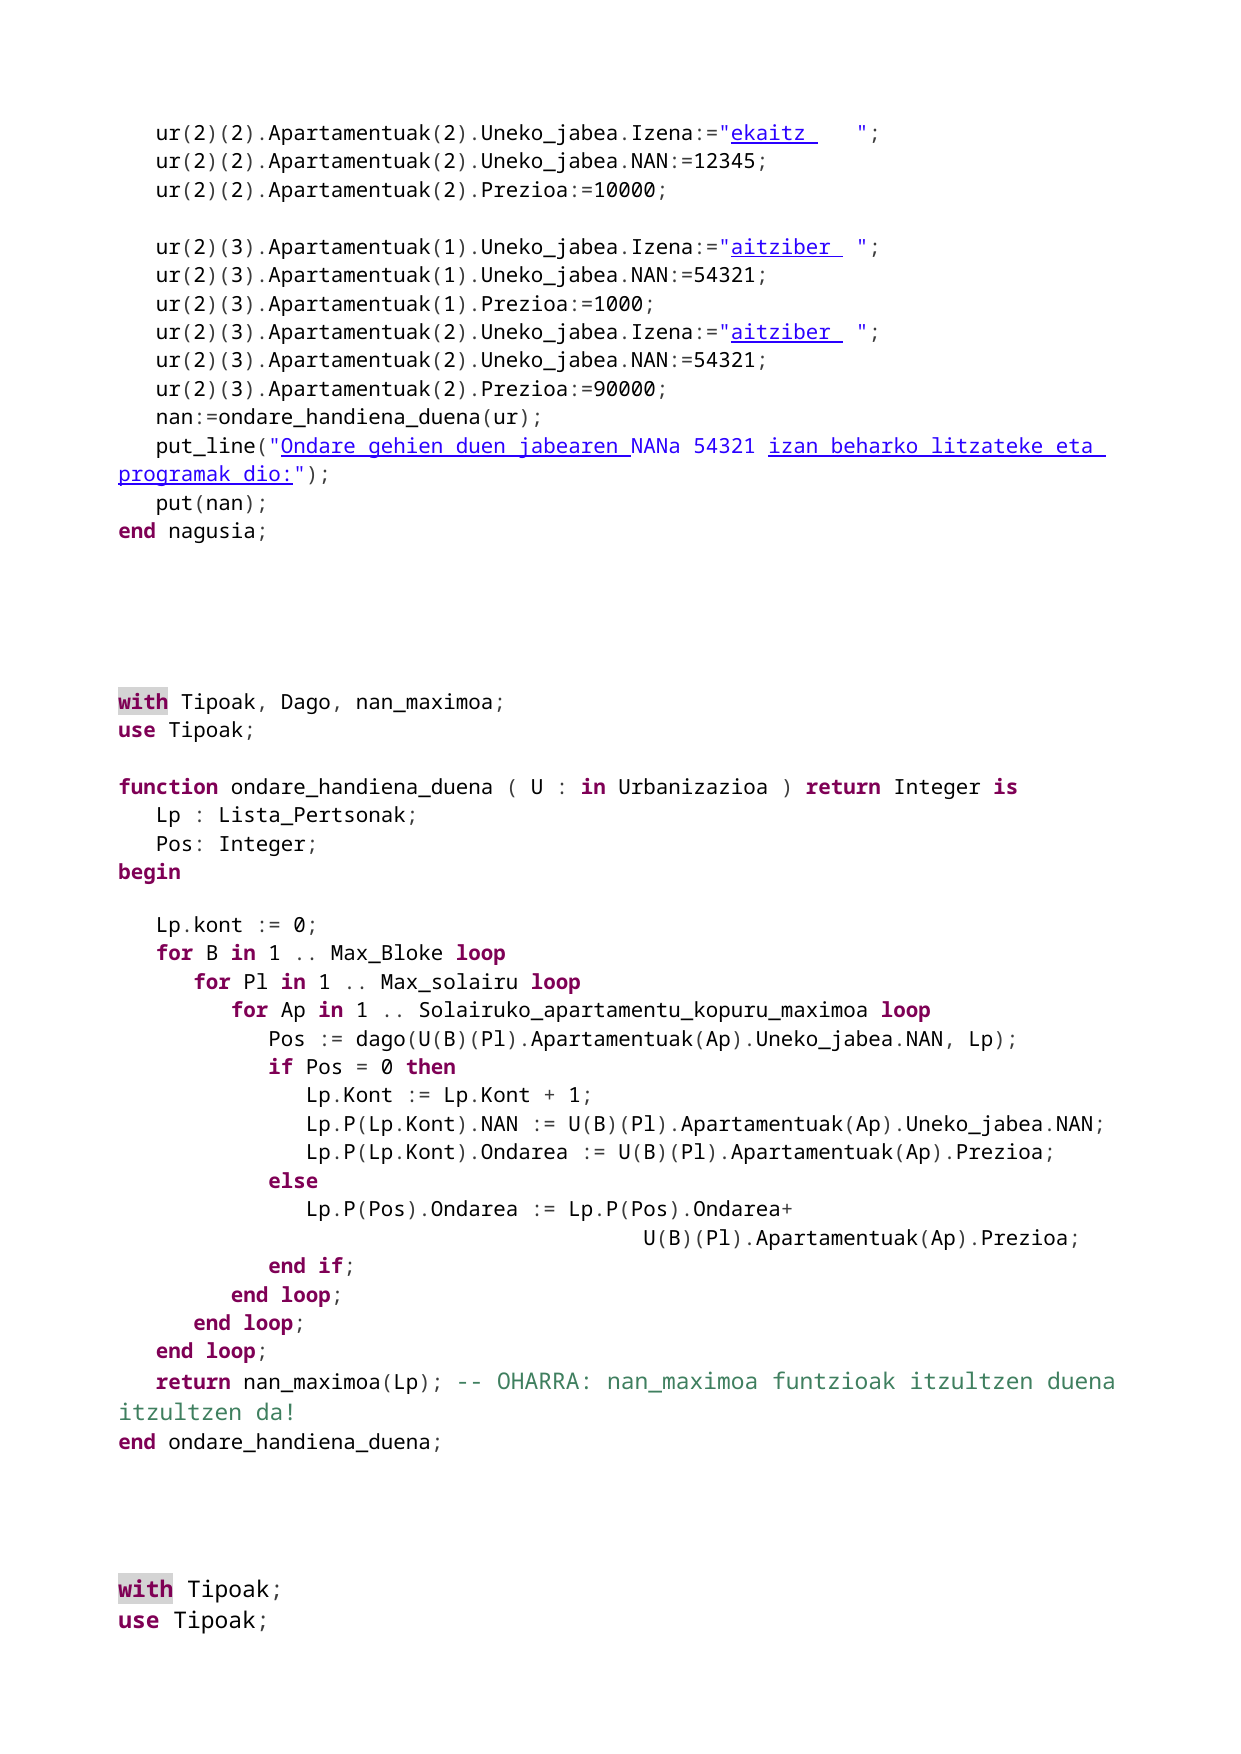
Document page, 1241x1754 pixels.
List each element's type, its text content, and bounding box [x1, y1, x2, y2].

text for B in 1 .. Max_Bloke loop [118, 938, 1122, 967]
text for Pl in 1 .. Max_solairu loop [118, 967, 1122, 995]
text Lp.P(Pos).Ondarea := Lp.P(Pos).Ondarea+ [118, 1194, 1122, 1223]
text with Tipoak; [118, 1572, 1122, 1604]
text if Pos = 0 then [118, 1052, 1122, 1081]
text Lp.P(Lp.Kont).NAN := U(B)(Pl).Apartamentuak(Ap).Uneko_jabea.NAN; [118, 1109, 1122, 1137]
text use Tipoak; [118, 715, 1122, 744]
text ur(2)(2).Apartamentuak(2).Prezioa:=10000; [118, 175, 1122, 203]
text ur(2)(2).Apartamentuak(2).Uneko_jabea.NAN:=12345; [118, 147, 1122, 175]
text return nan_maximoa(Lp); -- OHARRA: nan_maximoa funtzioak itzultzen duena itzultzen da! [118, 1365, 1122, 1427]
text put_line("Ondare gehien duen jabearen NANa 54321 izan beharko litzateke eta programak dio:"); [118, 431, 1122, 488]
text ur(2)(3).Apartamentuak(2).Prezioa:=90000; [118, 374, 1122, 402]
text nan:=ondare_handiena_duena(ur); [118, 402, 1122, 431]
text U(B)(Pl).Apartamentuak(Ap).Prezioa; [118, 1223, 1122, 1251]
text end ondare_handiena_duena; [118, 1427, 1122, 1456]
text ur(2)(2).Apartamentuak(2).Uneko_jabea.Izena:="ekaitz "; [118, 118, 1122, 147]
text ur(2)(3).Apartamentuak(1).Uneko_jabea.NAN:=54321; [118, 260, 1122, 289]
text for Ap in 1 .. Solairuko_apartamentu_kopuru_maximoa loop [118, 995, 1122, 1024]
text function ondare_handiena_duena ( U : in Urbanizazioa ) return Integer is [118, 772, 1122, 801]
text ur(2)(3).Apartamentuak(1).Uneko_jabea.Izena:="aitziber "; [118, 232, 1122, 260]
text end if; [118, 1251, 1122, 1280]
text Lp : Lista_Pertsonak; [118, 801, 1122, 829]
text with Tipoak, Dago, nan_maximoa; [118, 687, 1122, 715]
text Pos := dago(U(B)(Pl).Apartamentuak(Ap).Uneko_jabea.NAN, Lp); [118, 1024, 1122, 1052]
text use Tipoak; [118, 1604, 1122, 1635]
text Pos: Integer; [118, 829, 1122, 857]
text Lp.P(Lp.Kont).Ondarea := U(B)(Pl).Apartamentuak(Ap).Prezioa; [118, 1137, 1122, 1166]
text end loop; [118, 1308, 1122, 1337]
text end loop; [118, 1337, 1122, 1365]
text ur(2)(3).Apartamentuak(2).Uneko_jabea.Izena:="aitziber "; [118, 317, 1122, 346]
text ur(2)(3).Apartamentuak(2).Uneko_jabea.NAN:=54321; [118, 346, 1122, 374]
text Lp.Kont := Lp.Kont + 1; [118, 1081, 1122, 1109]
text Lp.kont := 0; [118, 910, 1122, 938]
text put(nan); [118, 488, 1122, 516]
text end nagusia; [118, 516, 1122, 545]
text begin [118, 857, 1122, 886]
text end loop; [118, 1280, 1122, 1308]
text else [118, 1166, 1122, 1194]
text ur(2)(3).Apartamentuak(1).Prezioa:=1000; [118, 289, 1122, 317]
